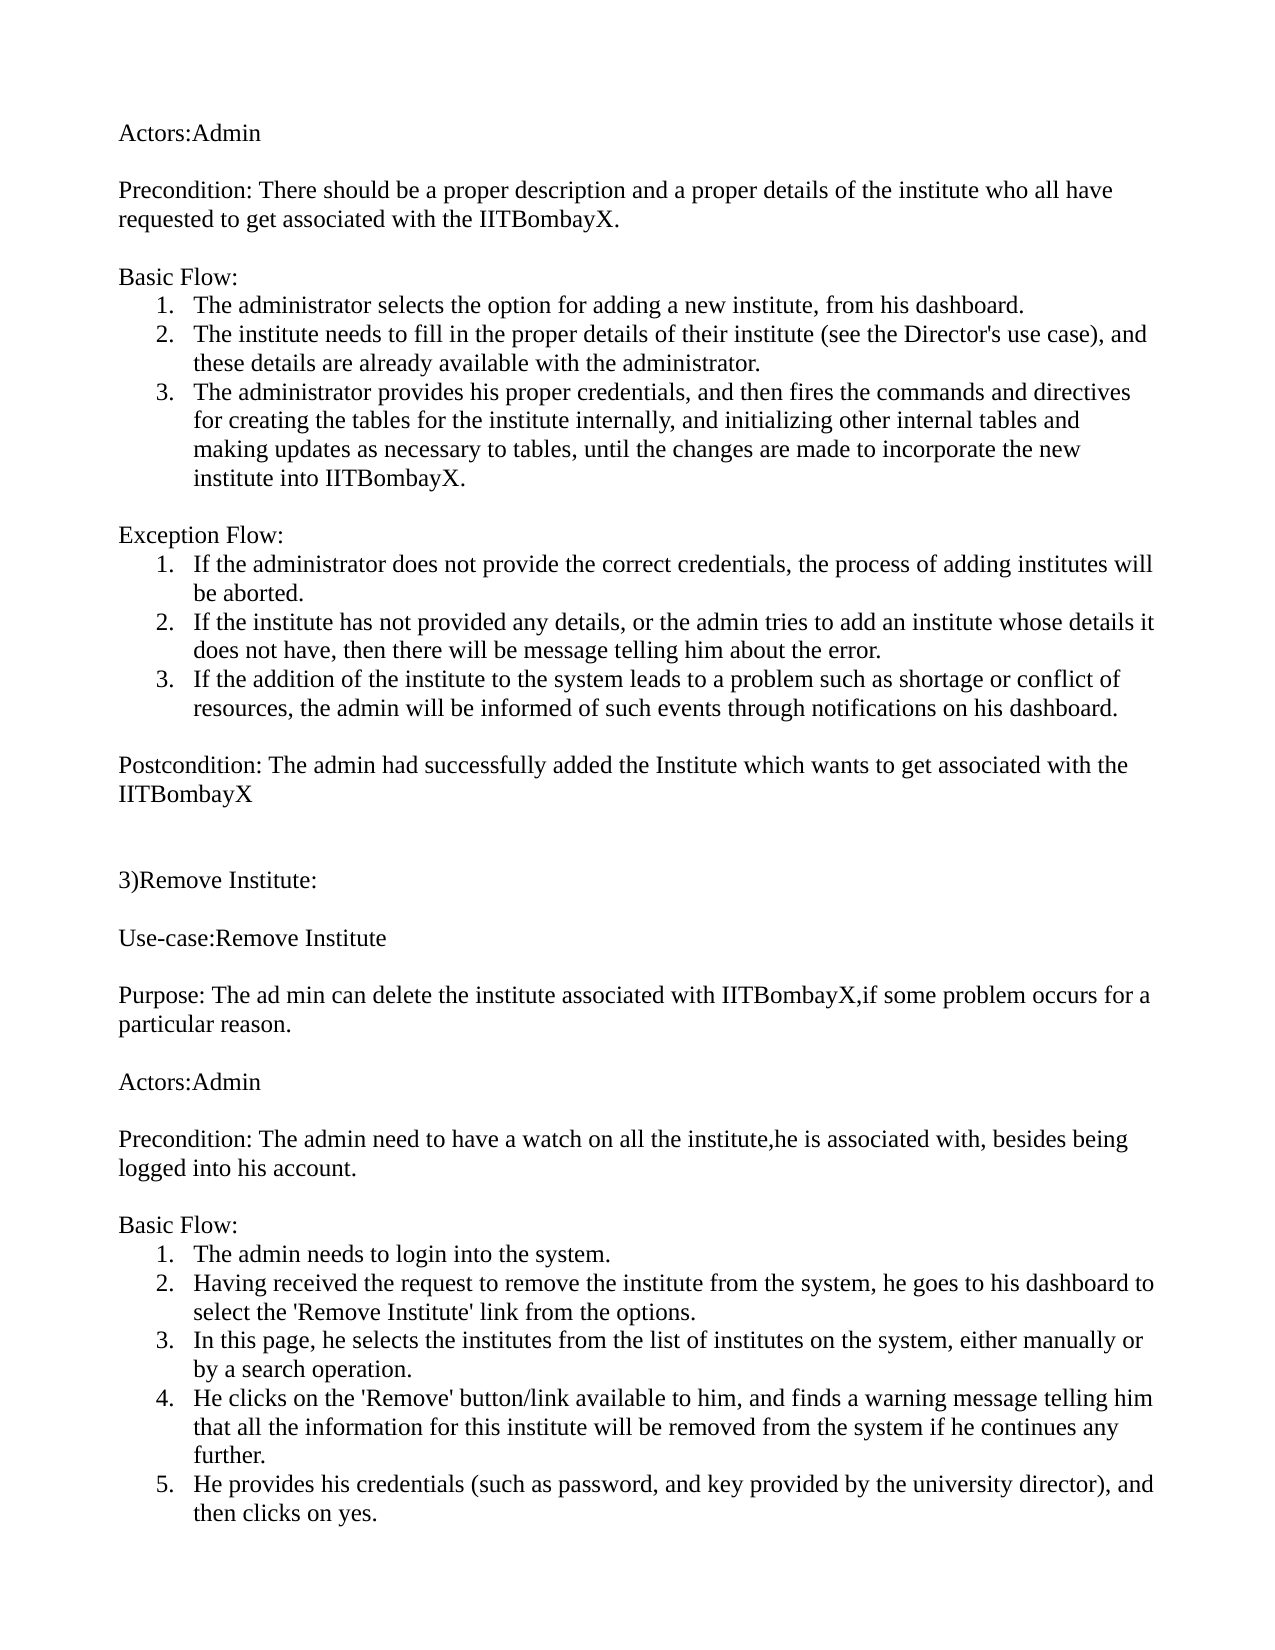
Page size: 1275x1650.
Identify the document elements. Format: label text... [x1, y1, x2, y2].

list In this page, he selects the institutes from the list of institutes on the system, either manually or by a search operation. [156, 1326, 1157, 1383]
list Having received the request to remove the institute from the system, he goes to his dashboard to select the 'Remove Institute' link from the options. [156, 1268, 1157, 1326]
list The administrator selects the option for adding a new institute, from his dashboard. [156, 291, 1157, 319]
text Purpose: The ad min can delete the institute associated with IITBombayX,if some problem occurs for a particular reason. [118, 981, 1157, 1038]
text Precondition: The admin need to have a watch on all the institute,he is associated with, besides being logged into his account. [118, 1124, 1157, 1182]
text Use-case:Remove Institute [118, 923, 1157, 952]
list He clicks on the 'Remove' button/link available to him, and finds a warning message telling him that all the information for this institute will be removed from the system if he continues any further. [156, 1383, 1157, 1469]
text Basic Flow: [118, 262, 1157, 291]
list The institute needs to fill in the proper details of their institute (see the Director's use case), and these details are already available with the administrator. [156, 319, 1157, 377]
text Basic Flow: [118, 1211, 1157, 1239]
list He provides his credentials (such as password, and key provided by the university director), and then clicks on yes. [156, 1469, 1157, 1527]
list The admin needs to login into the system. [156, 1239, 1157, 1268]
text Postcondition: The admin had successfully added the Institute which wants to get associated with the IITBombayX [118, 751, 1157, 808]
list If the administrator does not provide the correct credentials, the process of adding institutes will be aborted. [156, 549, 1157, 607]
text 3)Remove Institute: [118, 866, 1157, 894]
list The administrator provides his proper credentials, and then fires the commands and directives for creating the tables for the institute internally, and initializing other internal tables and making updates as necessary to tables, until the changes are made to incorporate the new institute into IITBombayX. [156, 377, 1157, 492]
text Precondition: There should be a proper description and a proper details of the institute who all have requested to get associated with the IITBombayX. [118, 176, 1157, 233]
text Actors:Admin [118, 1067, 1157, 1096]
list If the institute has not provided any details, or the admin tries to add an institute whose details it does not have, then there will be message telling him about the error. [156, 607, 1157, 664]
text Actors:Admin [118, 118, 1157, 147]
text Exception Flow: [118, 521, 1157, 549]
list If the addition of the institute to the system leads to a problem such as shortage or conflict of resources, the admin will be informed of such events through notifications on his dashboard. [156, 664, 1157, 722]
